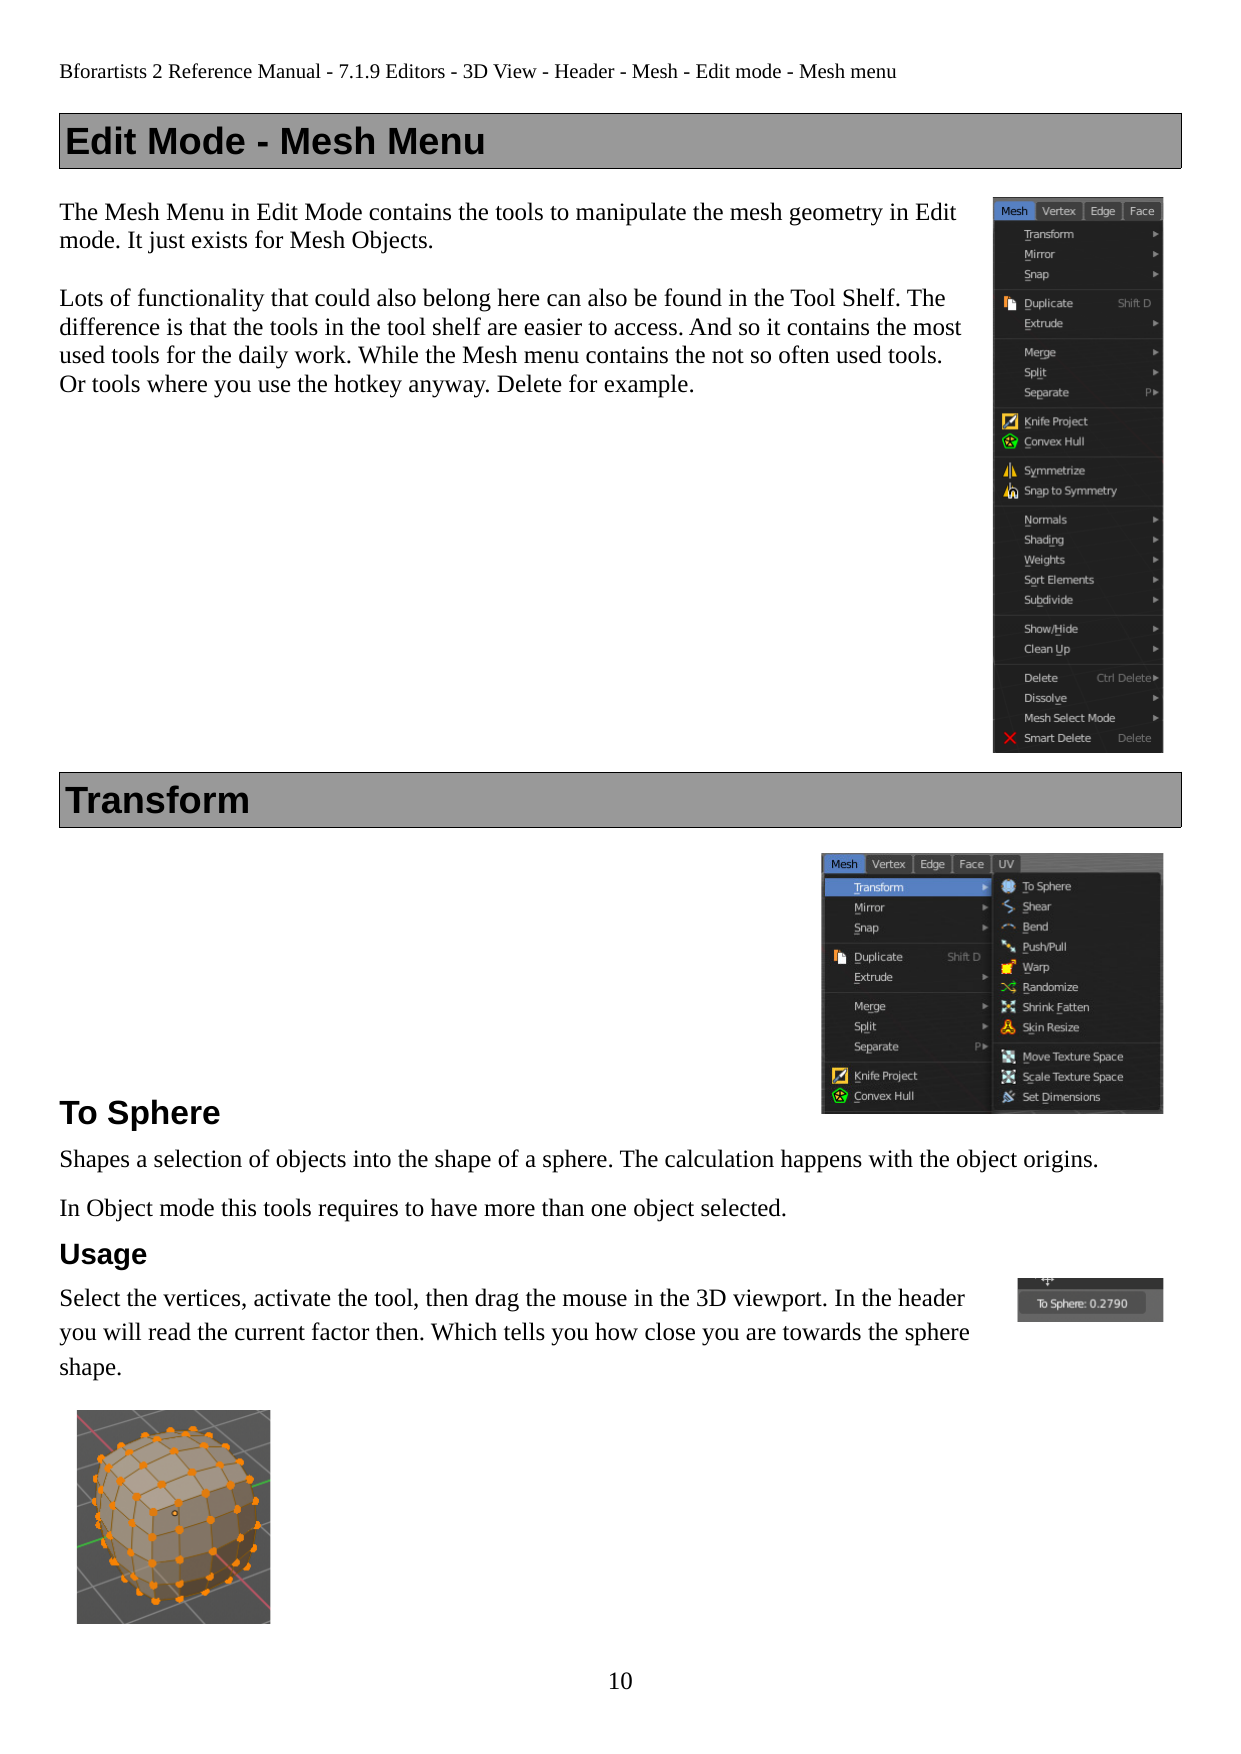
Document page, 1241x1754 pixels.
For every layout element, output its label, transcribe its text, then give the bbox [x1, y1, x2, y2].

picture [992, 197, 1164, 753]
table_header Edit Mode - Mesh Menu [60, 114, 1181, 168]
text The Mesh Menu in Edit Mode contains the tools to manipulate the mesh geometry in Edit mode. It just exists for Mesh Objects. [59, 197, 992, 254]
subtitle Usage [59, 1237, 1181, 1270]
subtitle To Sphere [59, 1093, 1181, 1132]
picture [1017, 1278, 1164, 1322]
text In Object mode this tools requires to have more than one object selected. [59, 1193, 1181, 1222]
picture [821, 853, 1164, 1114]
text Select the vertices, activate the tool, then drag the mouse in the 3D viewport. In the header you will read the current factor then. Which tells you how close you are towards the sphere shape. [59, 1283, 1181, 1381]
text Shapes a selection of objects into the shape of a sphere. The calculation happens with the object origins. [59, 1144, 1181, 1173]
table_header Transform [60, 773, 1181, 827]
text Lots of functionality that could also belong here can also be found in the Tool Shelf. The difference is that the tools in the tool shelf are easier to access. And so it contains the most used tools for the daily work. While the Mesh menu contains the not so often used tools. Or tools where you use the hotkey anyway. Delete for example. [59, 283, 992, 398]
picture [76, 1410, 271, 1624]
